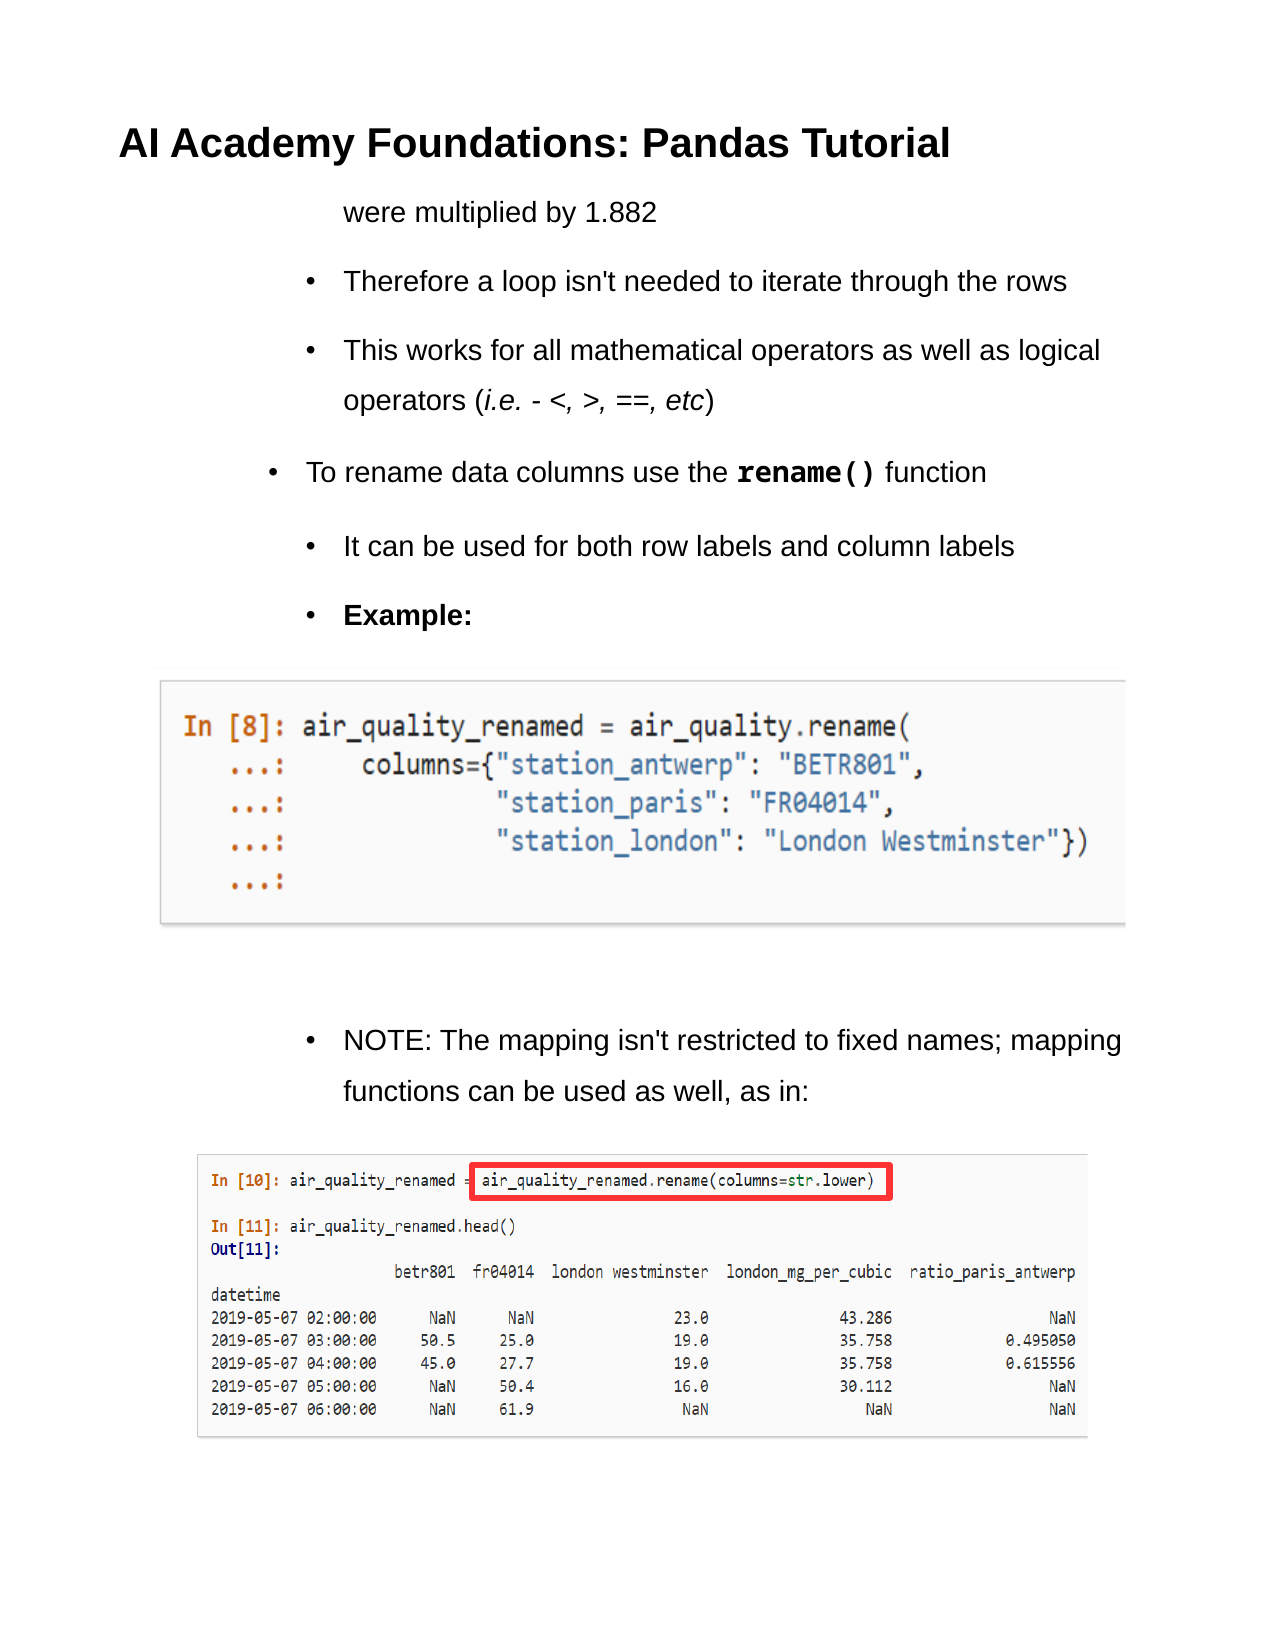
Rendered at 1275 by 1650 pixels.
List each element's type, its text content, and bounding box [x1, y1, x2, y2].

list It can be used for both row labels and column labels [306, 529, 1157, 563]
list To rename data columns use the rename() function [268, 451, 1157, 491]
list Example: [306, 597, 1157, 631]
picture [149, 666, 1126, 939]
list were multiplied by 1.882 [306, 196, 1157, 229]
list This works for all mathematical operators as well as logical operators (i.e. - <, >, ==, etc) [306, 332, 1157, 417]
list Therefore a loop isn't needed to iterate through the rows [306, 264, 1157, 298]
picture [187, 1142, 1088, 1446]
list NOTE: The mapping isn't restricted to fixed names; mapping functions can be used as well, as in: [306, 1023, 1157, 1107]
